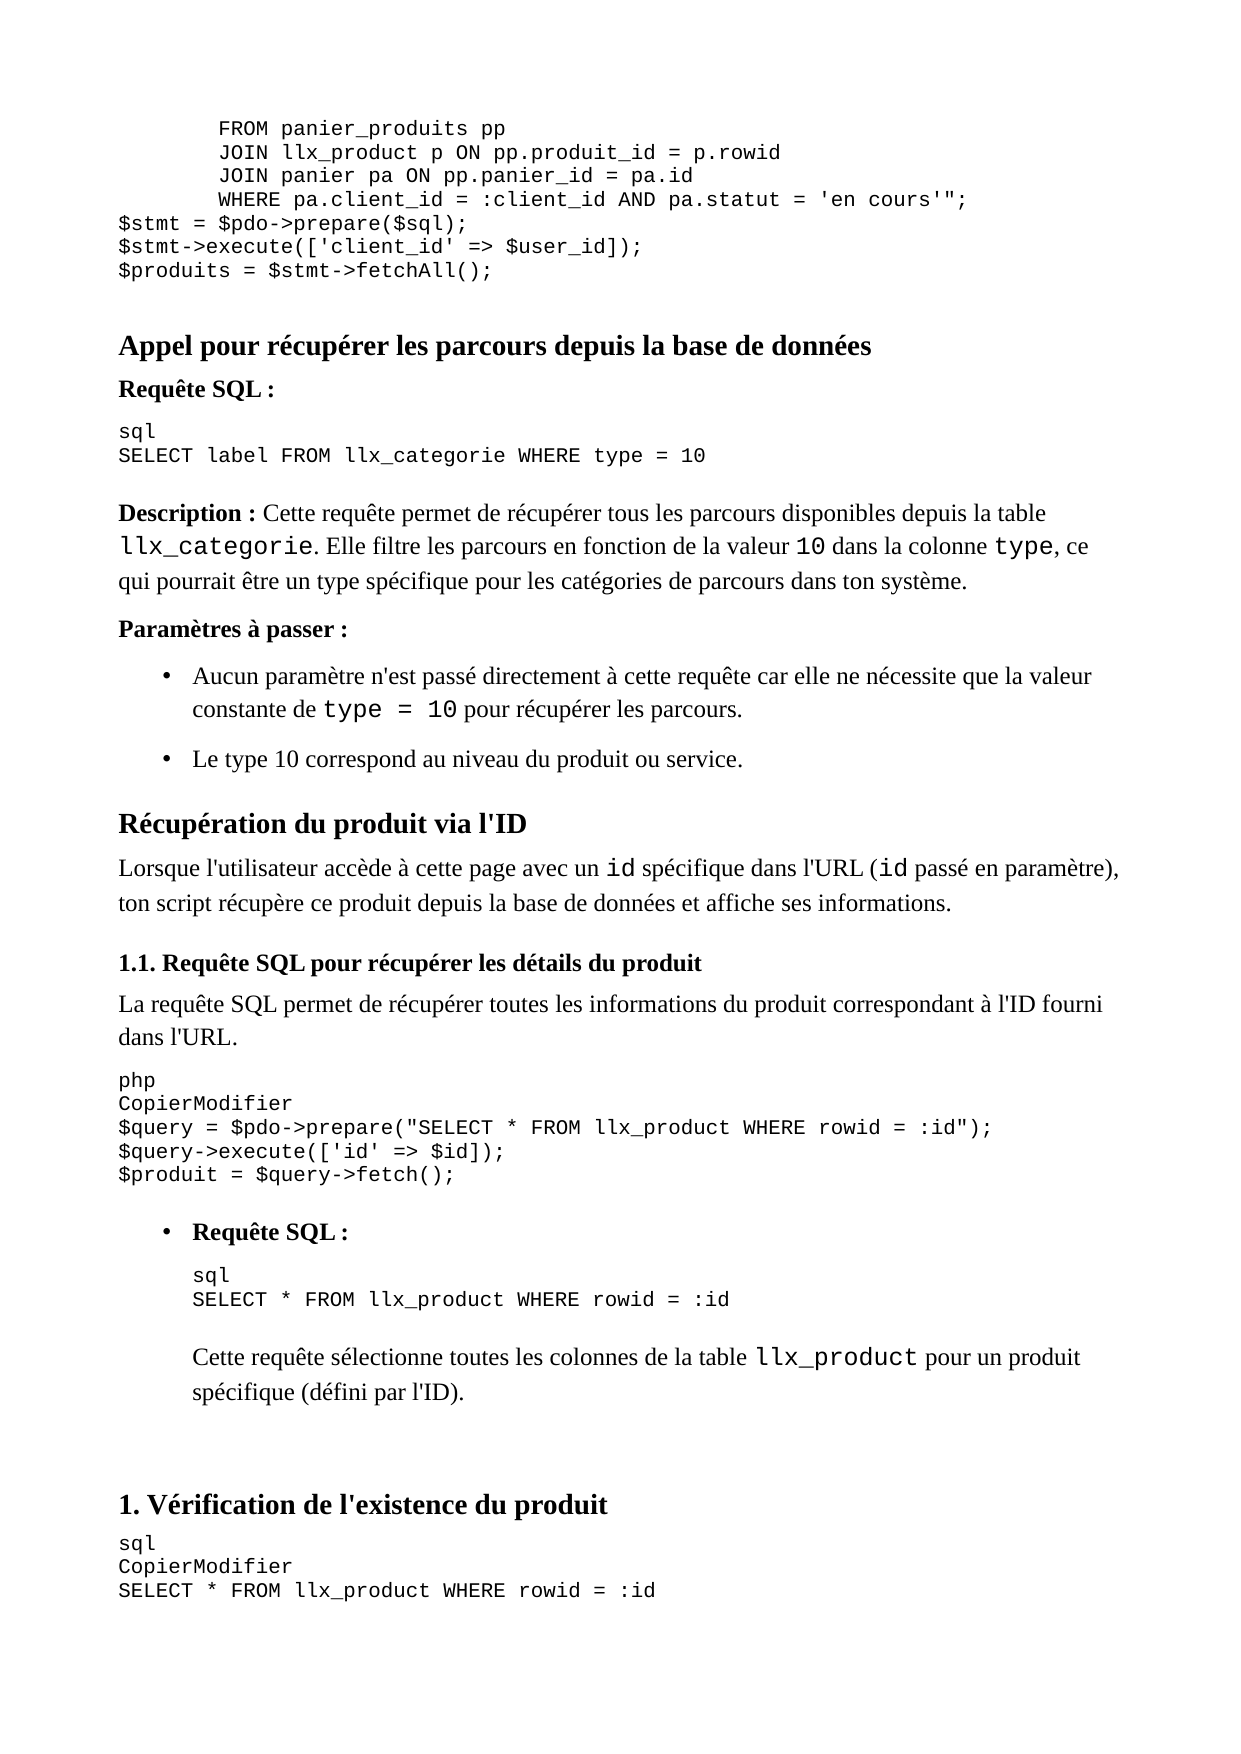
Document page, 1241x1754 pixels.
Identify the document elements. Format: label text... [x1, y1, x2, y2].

text SELECT label FROM llx_categorie WHERE type = 10 [118, 445, 1122, 469]
text $produit = $query->fetch(); [118, 1164, 1122, 1188]
list sql [162, 1265, 1122, 1289]
text FROM panier_produits pp [118, 118, 1122, 142]
list SELECT * FROM llx_product WHERE rowid = :id [162, 1289, 1122, 1312]
list Requête SQL : [162, 1217, 1122, 1246]
text CopierModifier [118, 1556, 1122, 1580]
text Requête SQL : [118, 374, 1122, 402]
text $stmt->execute(['client_id' => $user_id]); [118, 236, 1122, 260]
list Aucun paramètre n'est passé directement à cette requête car elle ne nécessite que la valeur constante de type = 10 pour récupérer les parcours. [162, 661, 1122, 725]
subtitle Appel pour récupérer les parcours depuis la base de données [118, 328, 1122, 361]
text $query->execute(['id' => $id]); [118, 1141, 1122, 1164]
text Lorsque l'utilisateur accède à cette page avec un id spécifique dans l'URL (id passé en paramètre), ton script récupère ce produit depuis la base de données et affiche ses informations. [118, 853, 1122, 917]
text Description : Cette requête permet de récupérer tous les parcours disponibles depuis la table llx_categorie. Elle filtre les parcours en fonction de la valeur 10 dans la colonne type, ce qui pourrait être un type spécifique pour les catégories de parcours dans ton système. [118, 498, 1122, 595]
text sql [118, 421, 1122, 445]
subtitle Récupération du produit via l'ID [118, 807, 1122, 840]
text JOIN panier pa ON pp.panier_id = pa.id [118, 165, 1122, 189]
text WHERE pa.client_id = :client_id AND pa.statut = 'en cours'"; [118, 189, 1122, 213]
text $stmt = $pdo->prepare($sql); [118, 213, 1122, 236]
text SELECT * FROM llx_product WHERE rowid = :id [118, 1580, 1122, 1604]
subtitle 1.1. Requête SQL pour récupérer les détails du produit [118, 948, 1122, 977]
text $query = $pdo->prepare("SELECT * FROM llx_product WHERE rowid = :id"); [118, 1117, 1122, 1141]
text La requête SQL permet de récupérer toutes les informations du produit correspondant à l'ID fourni dans l'URL. [118, 989, 1122, 1051]
text php [118, 1070, 1122, 1093]
text Paramètres à passer : [118, 614, 1122, 643]
list Le type 10 correspond au niveau du produit ou service. [162, 744, 1122, 773]
text $produits = $stmt->fetchAll(); [118, 260, 1122, 284]
text sql [118, 1533, 1122, 1556]
text CopierModifier [118, 1093, 1122, 1117]
subtitle 1. Vérification de l'existence du produit [118, 1487, 1122, 1520]
list Cette requête sélectionne toutes les colonnes de la table llx_product pour un produit spécifique (défini par l'ID). [162, 1342, 1122, 1406]
text JOIN llx_product p ON pp.produit_id = p.rowid [118, 142, 1122, 165]
